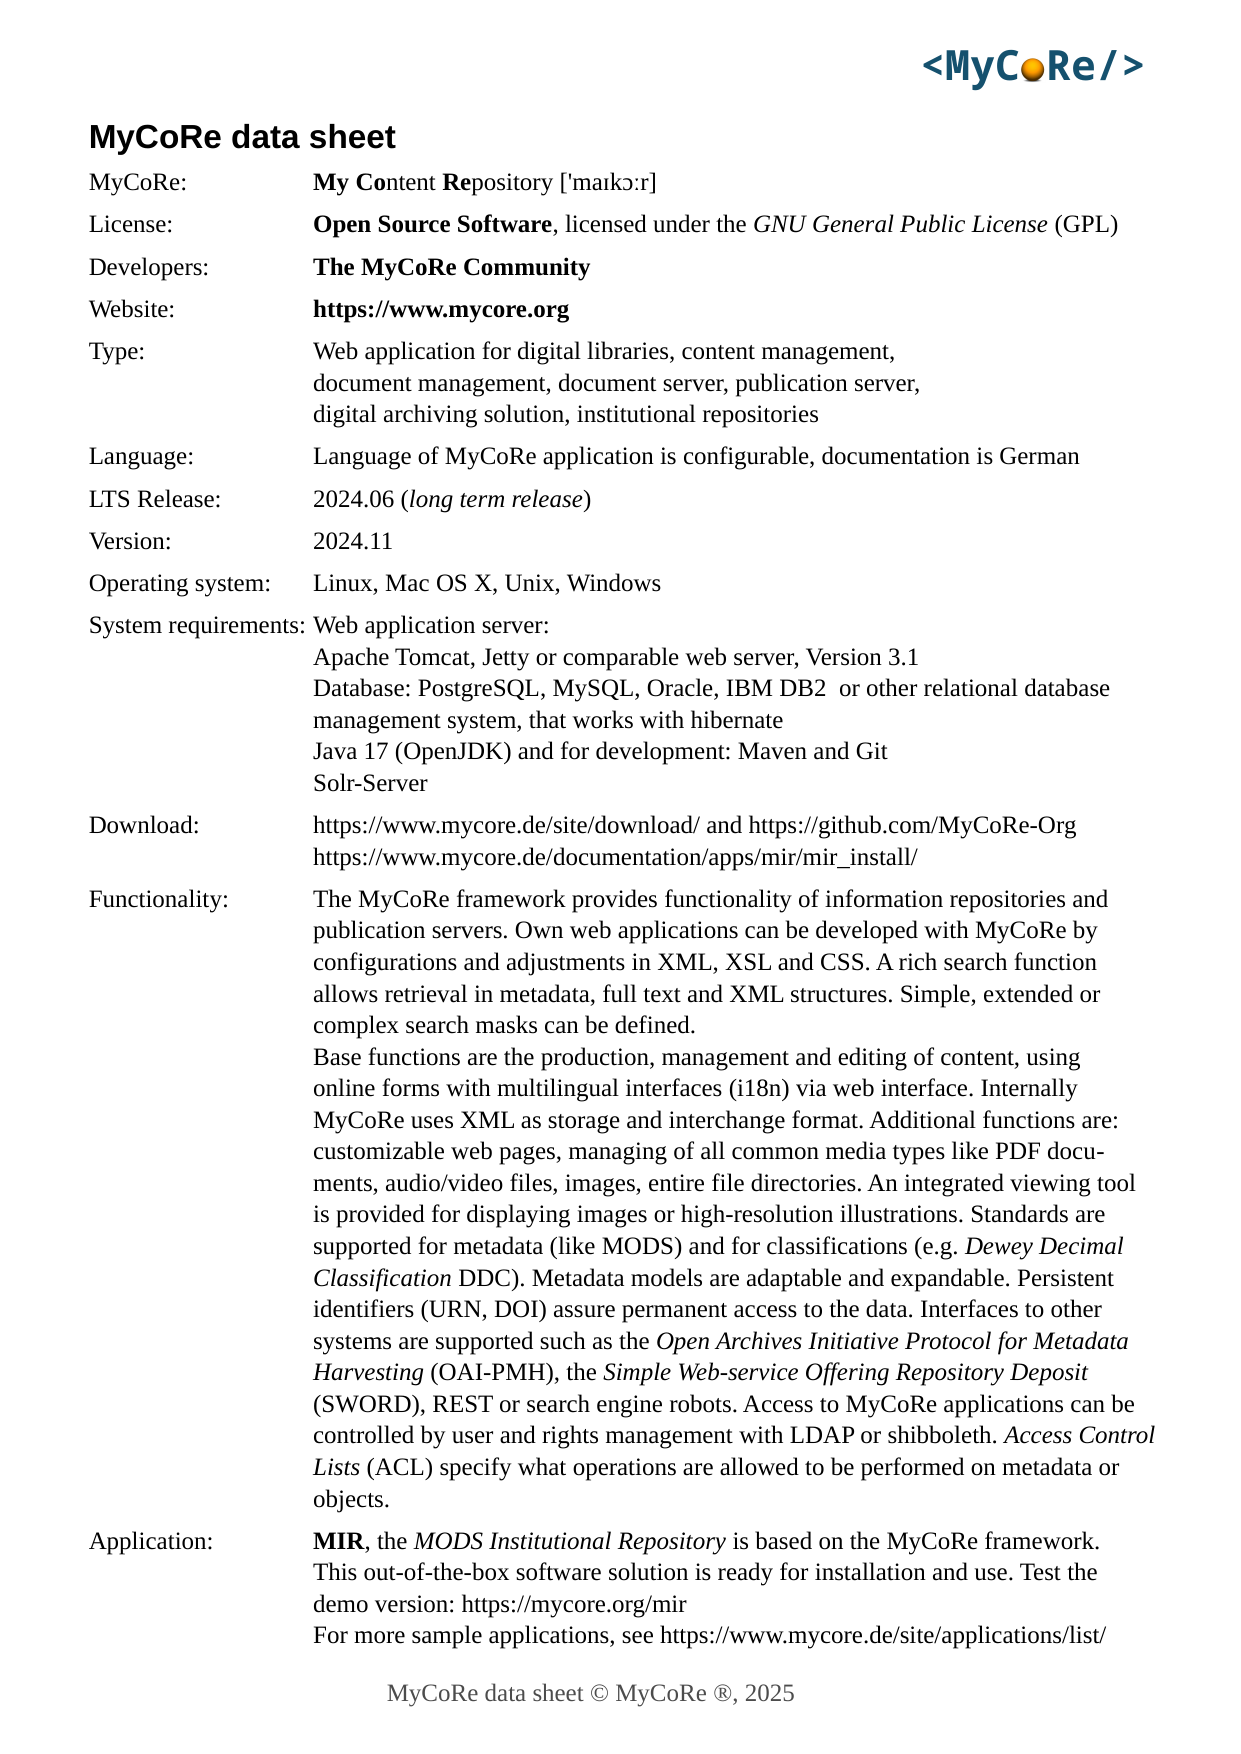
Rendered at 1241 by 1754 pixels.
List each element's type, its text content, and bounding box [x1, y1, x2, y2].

text Functionality: The MyCoRe framework provides functionality of information repositories and publication servers. Own web applications can be developed with MyCoRe by configurations and adjustments in XML, XSL and CSS. A rich search function allows retrieval in metadata, full text and XML structures. Simple, extended or complex search masks can be defined. Base functions are the production, management and editing of content, using online forms with multilingual interfaces (i18n) via web interface. Internally MyCoRe uses XML as storage and interchange format. Additional functions are: customizable web pages, managing of all common media types like PDF docu­ments, audio/video files, images, entire file directories. An integrated viewing tool is provided for displaying images or high-resolution illustrations. Standards are supported for metadata (like MODS) and for classifications (e.g. Dewey Decimal Classification DDC). Metadata models are adaptable and ex­pandable. Persistent identifiers (URN, DOI) assure permanent access to the data. Interfaces to other systems are supported such as the Open Archives Initiative Protocol for Metadata Harvesting (OAI-PMH), the Simple Web-service Offering Repository Deposit (SWORD), REST or search engine robots. Access to MyCoRe applications can be controlled by user and rights management with LDAP or shibboleth. Access Control Lists (ACL) specify what operations are allowed to be performed on metadata or objects. [88, 884, 1158, 1512]
picture [1020, 56, 1046, 83]
text License: Open Source Software, licensed under the GNU General Public License (GPL) [88, 209, 1181, 238]
text LTS Release: 2024.06 (long term release) [88, 484, 1146, 512]
text MyCoRe: My Content Repository ['maɪkɔːr] [88, 167, 1146, 196]
text Operating system: Linux, Mac OS X, Unix, Windows [88, 568, 1146, 597]
text Version: 2024.11 [88, 526, 1146, 554]
text Type: Web application for digital libraries, content management, document management, document server, publication server, digital archiving solution, institutional repositories [88, 336, 1146, 428]
text Website: https://www.mycore.org [88, 294, 1146, 323]
text System requirements: Web application server: Apache Tomcat, Jetty or comparable web server, Version 3.1 Database: PostgreSQL, MySQL, Oracle, IBM DB2 or other relational database management system, that works with hibernate Java 17 (OpenJDK) and for development: Maven and Git Solr-Server [88, 610, 1146, 797]
text Developers: The MyCoRe Community [88, 252, 1146, 281]
text Application: MIR, the MODS Institutional Repository is based on the MyCoRe frame­work. This out-of-the-box software solution is ready for installation and use. Test the demo version: https://mycore.org/mir For more sample applications, see https://www.mycore.de/site/applications/list/ [88, 1526, 1146, 1649]
text Language: Language of MyCoRe application is configurable, documentation is German [88, 441, 1146, 470]
text Download: https://www.mycore.de/site/download/ and https://github.com/MyCoRe-Org https://www.mycore.de/documentation/apps/mir/mir_install/ [88, 810, 1146, 871]
